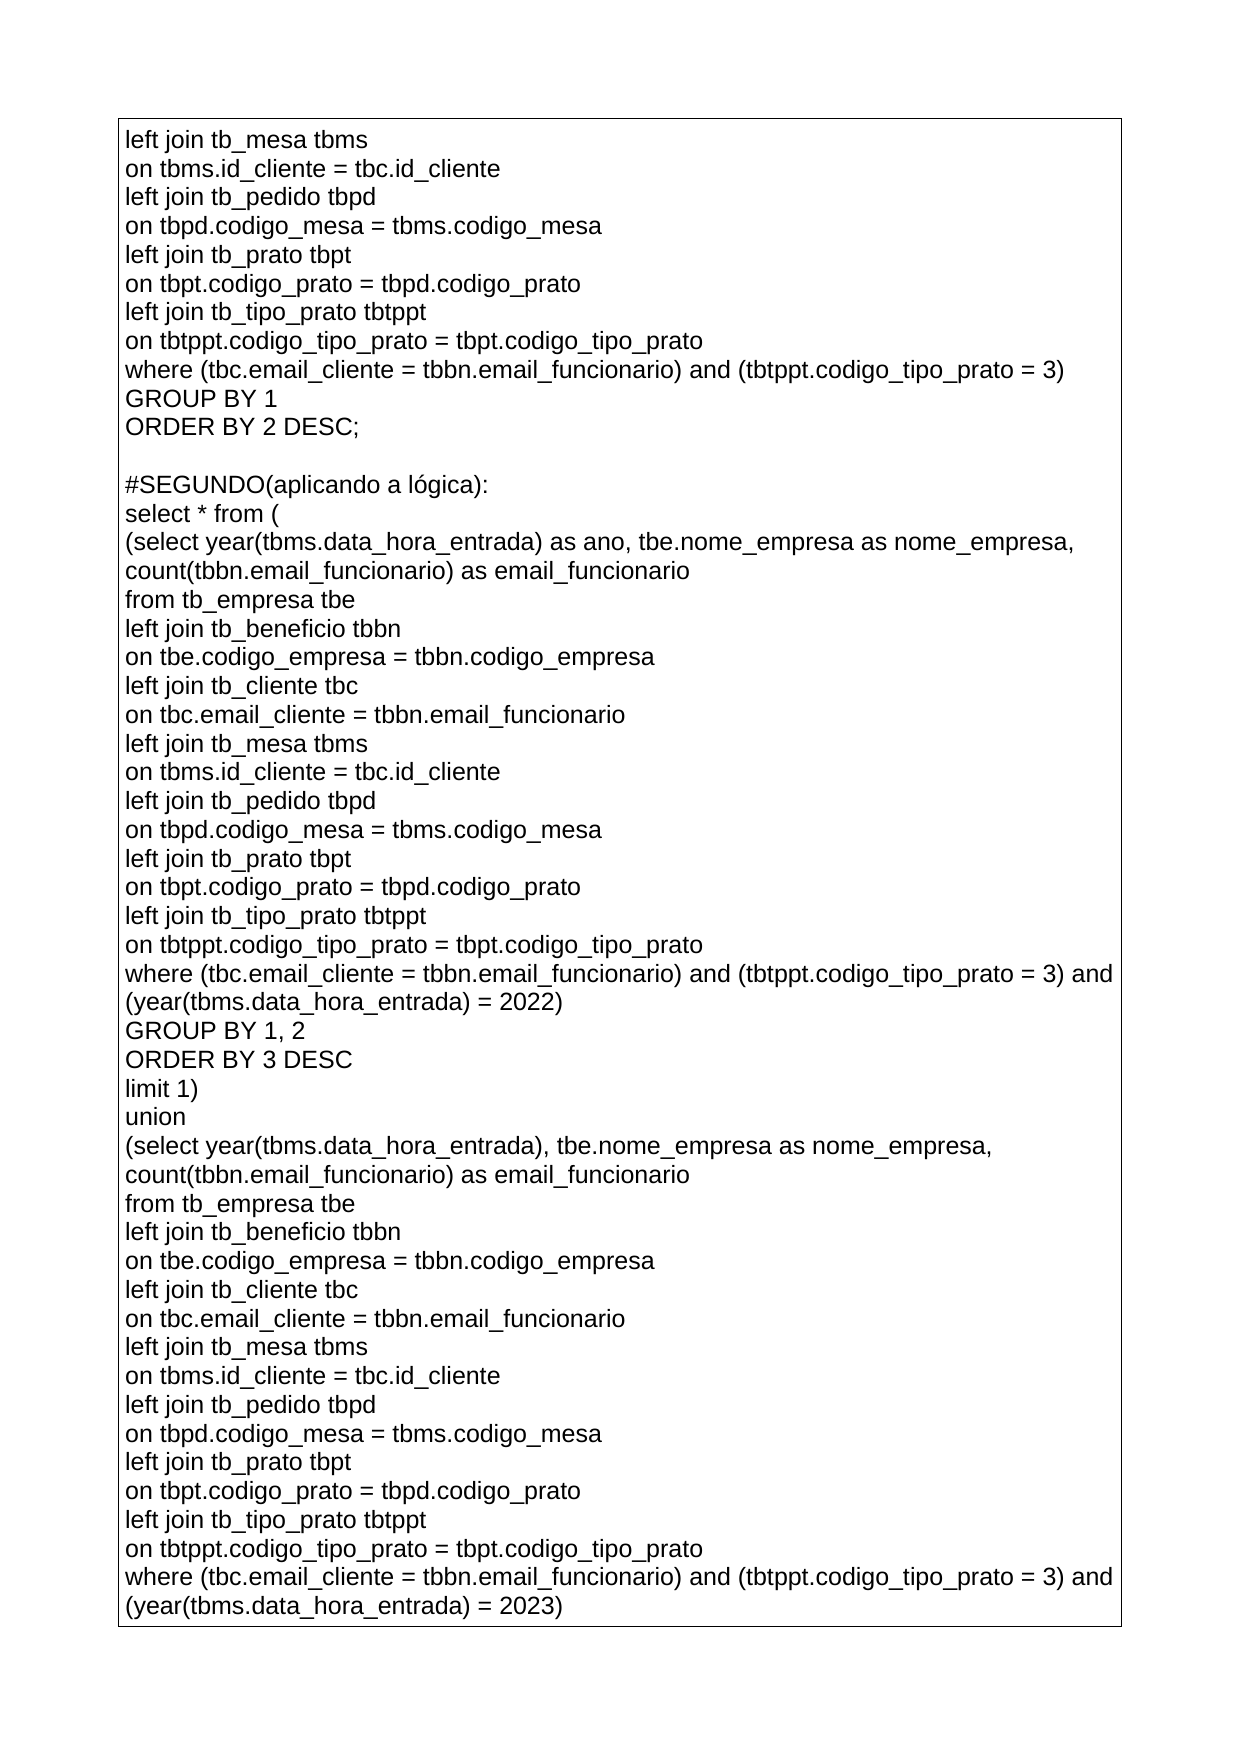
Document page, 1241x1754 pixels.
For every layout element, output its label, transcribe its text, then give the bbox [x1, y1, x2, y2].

table_header left join tb_mesa tbms on tbms.id_cliente = tbc.id_cliente left join tb_pedido tbpd on tbpd.codigo_mesa = tbms.codigo_mesa left join tb_prato tbpt on tbpt.codigo_prato = tbpd.codigo_prato left join tb_tipo_prato tbtppt on tbtppt.codigo_tipo_prato = tbpt.codigo_tipo_prato where (tbc.email_cliente = tbbn.email_funcionario) and (tbtppt.codigo_tipo_prato = 3) GROUP BY 1 ORDER BY 2 DESC; #SEGUNDO(aplicando a lógica): select * from ( (select year(tbms.data_hora_entrada) as ano, tbe.nome_empresa as nome_empresa, count(tbbn.email_funcionario) as email_funcionario from tb_empresa tbe left join tb_beneficio tbbn on tbe.codigo_empresa = tbbn.codigo_empresa left join tb_cliente tbc on tbc.email_cliente = tbbn.email_funcionario left join tb_mesa tbms on tbms.id_cliente = tbc.id_cliente left join tb_pedido tbpd on tbpd.codigo_mesa = tbms.codigo_mesa left join tb_prato tbpt on tbpt.codigo_prato = tbpd.codigo_prato left join tb_tipo_prato tbtppt on tbtppt.codigo_tipo_prato = tbpt.codigo_tipo_prato where (tbc.email_cliente = tbbn.email_funcionario) and (tbtppt.codigo_tipo_prato = 3) and (year(tbms.data_hora_entrada) = 2022) GROUP BY 1, 2 ORDER BY 3 DESC limit 1) union (select year(tbms.data_hora_entrada), tbe.nome_empresa as nome_empresa, count(tbbn.email_funcionario) as email_funcionario from tb_empresa tbe left join tb_beneficio tbbn on tbe.codigo_empresa = tbbn.codigo_empresa left join tb_cliente tbc on tbc.email_cliente = tbbn.email_funcionario left join tb_mesa tbms on tbms.id_cliente = tbc.id_cliente left join tb_pedido tbpd on tbpd.codigo_mesa = tbms.codigo_mesa left join tb_prato tbpt on tbpt.codigo_prato = tbpd.codigo_prato left join tb_tipo_prato tbtppt on tbtppt.codigo_tipo_prato = tbpt.codigo_tipo_prato where (tbc.email_cliente = tbbn.email_funcionario) and (tbtppt.codigo_tipo_prato = 3) and (year(tbms.data_hora_entrada) = 2023) [119, 119, 1121, 1626]
